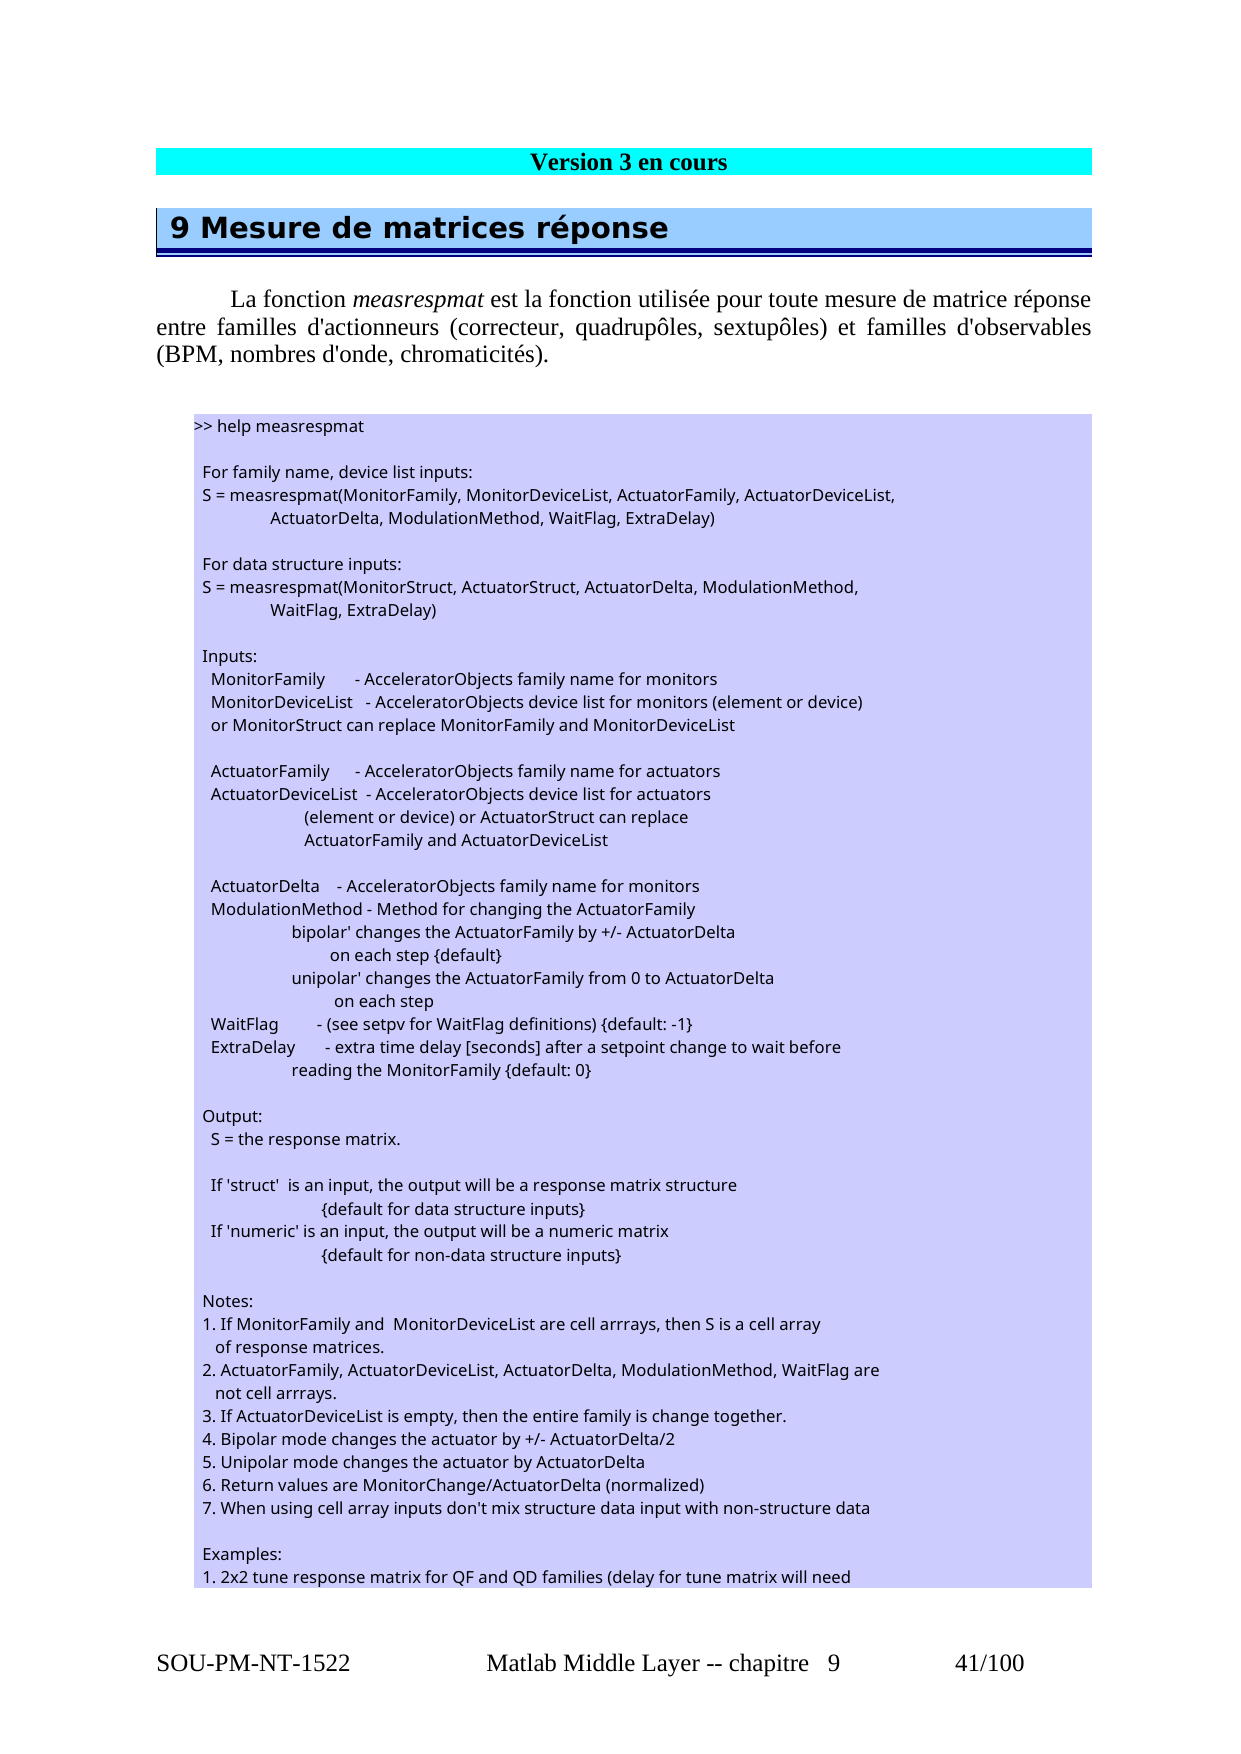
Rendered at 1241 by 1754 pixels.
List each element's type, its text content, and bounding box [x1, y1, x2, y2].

text ActuatorDelta, ModulationMethod, WaitFlag, ExtraDelay) [194, 506, 1092, 529]
text MonitorDeviceList - AcceleratorObjects device list for monitors (element or device) [194, 690, 1092, 713]
text of response matrices. [194, 1335, 1092, 1358]
text reading the MonitorFamily {default: 0} [194, 1059, 1092, 1082]
text Notes: [194, 1289, 1092, 1312]
text WaitFlag - (see setpv for WaitFlag definitions) {default: -1} [194, 1013, 1092, 1036]
text {default for non-data structure inputs} [194, 1243, 1092, 1266]
text WaitFlag, ExtraDelay) [194, 598, 1092, 621]
text Inputs: [194, 644, 1092, 667]
text If 'numeric' is an input, the output will be a numeric matrix [194, 1220, 1092, 1243]
text S = measrespmat(MonitorStruct, ActuatorStruct, ActuatorDelta, ModulationMethod, [194, 575, 1092, 598]
text 2. ActuatorFamily, ActuatorDeviceList, ActuatorDelta, ModulationMethod, WaitFlag are [194, 1358, 1092, 1381]
text 7. When using cell array inputs don't mix structure data input with non-structure data [194, 1496, 1092, 1519]
text S = the response matrix. [194, 1128, 1092, 1151]
text ActuatorFamily - AcceleratorObjects family name for actuators [194, 759, 1092, 782]
text unipolar' changes the ActuatorFamily from 0 to ActuatorDelta [194, 967, 1092, 990]
text (element or device) or ActuatorStruct can replace [194, 806, 1092, 828]
text or MonitorStruct can replace MonitorFamily and MonitorDeviceList [194, 713, 1092, 736]
text 6. Return values are MonitorChange/ActuatorDelta (normalized) [194, 1473, 1092, 1496]
text 4. Bipolar mode changes the actuator by +/- ActuatorDelta/2 [194, 1427, 1092, 1450]
text on each step [194, 990, 1092, 1013]
text ActuatorDelta - AcceleratorObjects family name for monitors [194, 874, 1092, 898]
subtitle Mesure de matrices réponse [157, 208, 1092, 248]
text 1. 2x2 tune response matrix for QF and QD families (delay for tune matrix will need [194, 1565, 1092, 1588]
text 3. If ActuatorDeviceList is empty, then the entire family is change together. [194, 1404, 1092, 1427]
text bipolar' changes the ActuatorFamily by +/- ActuatorDelta [194, 921, 1092, 944]
text For data structure inputs: [194, 552, 1092, 575]
text La fonction measrespmat est la fonction utilisée pour toute mesure de matrice réponse entre familles d'actionneurs (correcteur, quadrupôles, sextupôles) et familles d'observables (BPM, nombres d'onde, chromaticités). [156, 285, 1092, 368]
text ActuatorDeviceList - AcceleratorObjects device list for actuators [194, 782, 1092, 806]
text S = measrespmat(MonitorFamily, MonitorDeviceList, ActuatorFamily, ActuatorDeviceList, [194, 483, 1092, 506]
text Output: [194, 1105, 1092, 1128]
text MonitorFamily - AcceleratorObjects family name for monitors [194, 667, 1092, 690]
text ExtraDelay - extra time delay [seconds] after a setpoint change to wait before [194, 1036, 1092, 1059]
text If 'struct' is an input, the output will be a response matrix structure [194, 1174, 1092, 1197]
text Examples: [194, 1542, 1092, 1565]
text ModulationMethod - Method for changing the ActuatorFamily [194, 898, 1092, 921]
text >> help measrespmat [194, 414, 1092, 437]
text For family name, device list inputs: [194, 460, 1092, 483]
text 1. If MonitorFamily and MonitorDeviceList are cell arrrays, then S is a cell array [194, 1312, 1092, 1335]
text ActuatorFamily and ActuatorDeviceList [194, 828, 1092, 852]
text {default for data structure inputs} [194, 1197, 1092, 1220]
text not cell arrrays. [194, 1381, 1092, 1404]
text 5. Unipolar mode changes the actuator by ActuatorDelta [194, 1450, 1092, 1473]
text on each step {default} [194, 944, 1092, 967]
